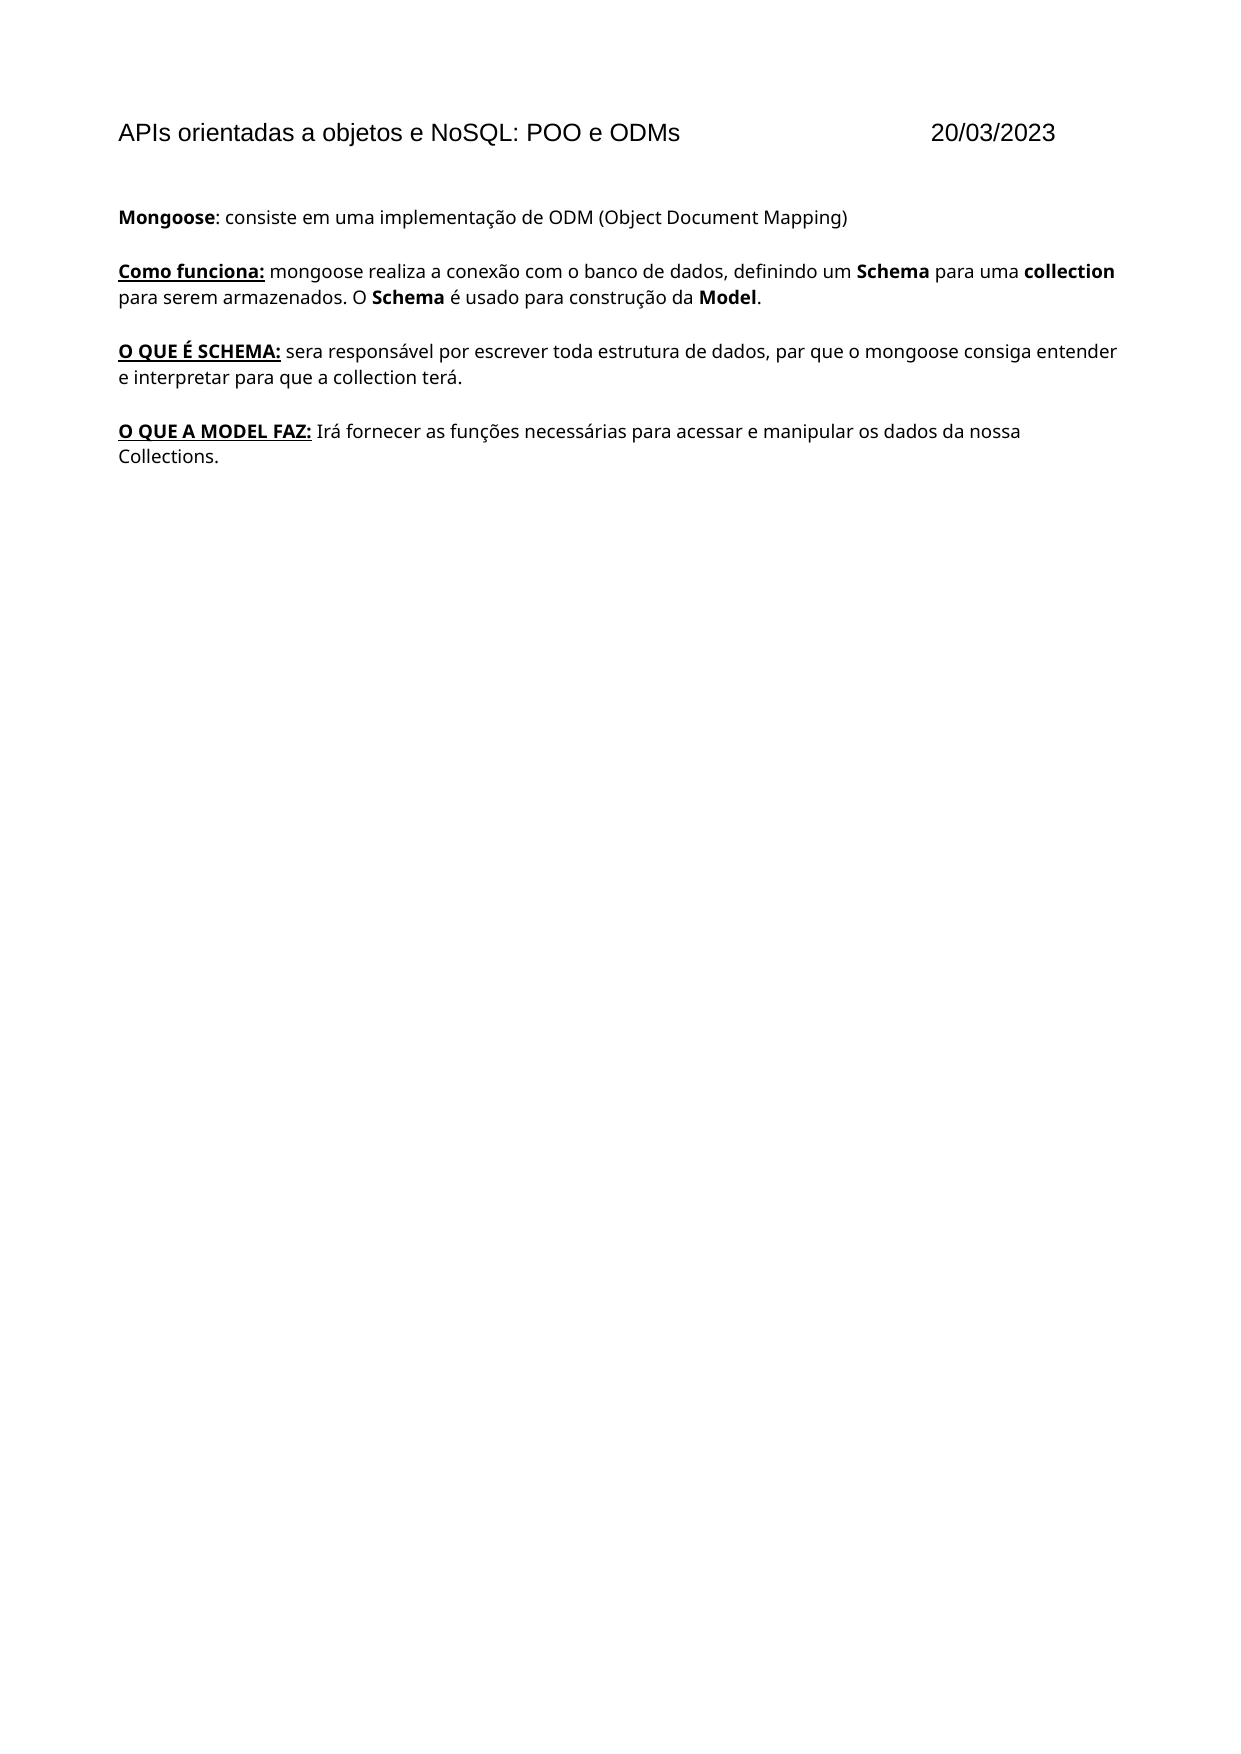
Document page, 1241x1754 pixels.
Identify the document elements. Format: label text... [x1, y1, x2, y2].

text O QUE A MODEL FAZ: Irá fornecer as funções necessárias para acessar e manipular os dados da nossa Collections. [118, 418, 1122, 469]
text O QUE É SCHEMA: sera responsável por escrever toda estrutura de dados, par que o mongoose consiga entender e interpretar para que a collection terá. [118, 338, 1122, 389]
text Como funciona: mongoose realiza a conexão com o banco de dados, definindo um Schema para uma collection para serem armazenados. O Schema é usado para construção da Model. [118, 259, 1122, 310]
text APIs orientadas a objetos e NoSQL: POO e ODMs 20/03/2023 [118, 118, 1122, 147]
text Mongoose: consiste em uma implementação de ODM (Object Document Mapping) [118, 204, 1122, 230]
